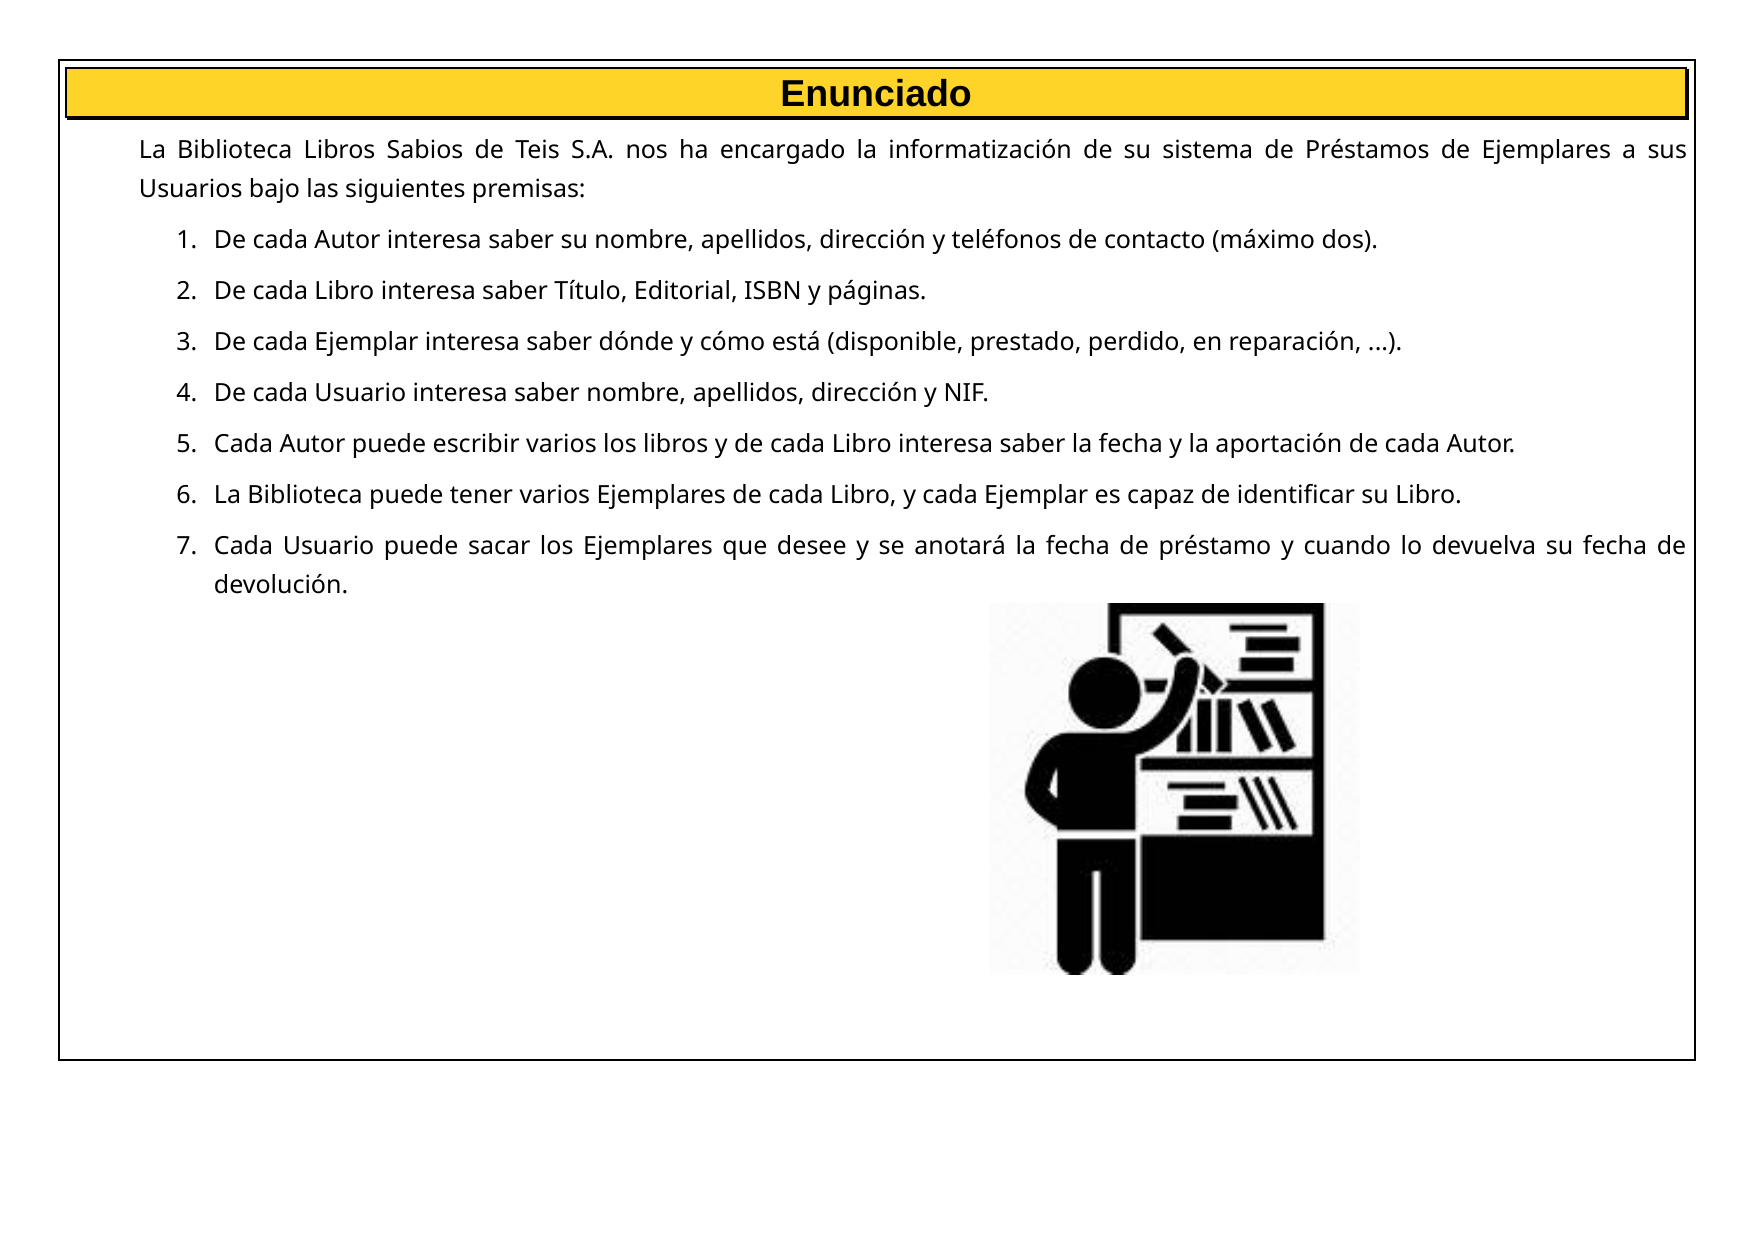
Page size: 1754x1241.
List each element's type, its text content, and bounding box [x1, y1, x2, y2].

table_header Enunciado [60, 61, 1694, 126]
table_cell La Biblioteca Libros Sabios de Teis S.A. nos ha encargado la informatización de su sistema de Préstamos de Ejemplares a sus Usuarios bajo las siguientes premisas: De cada Autor interesa saber su nombre, apellidos, dirección y teléfonos de contacto (máximo dos). De cada Libro interesa saber Título, Editorial, ISBN y páginas. De cada Ejemplar interesa saber dónde y cómo está (disponible, prestado, perdido, en reparación, ...). De cada Usuario interesa saber nombre, apellidos, dirección y NIF. Cada Autor puede escribir varios los libros y de cada Libro interesa saber la fecha y la aportación de cada Autor. La Biblioteca puede tener varios Ejemplares de cada Libro, y cada Ejemplar es capaz de identificar su Libro. Cada Usuario puede sacar los Ejemplares que desee y se anotará la fecha de préstamo y cuando lo devuelva su fecha de devolución. [60, 126, 1694, 1059]
